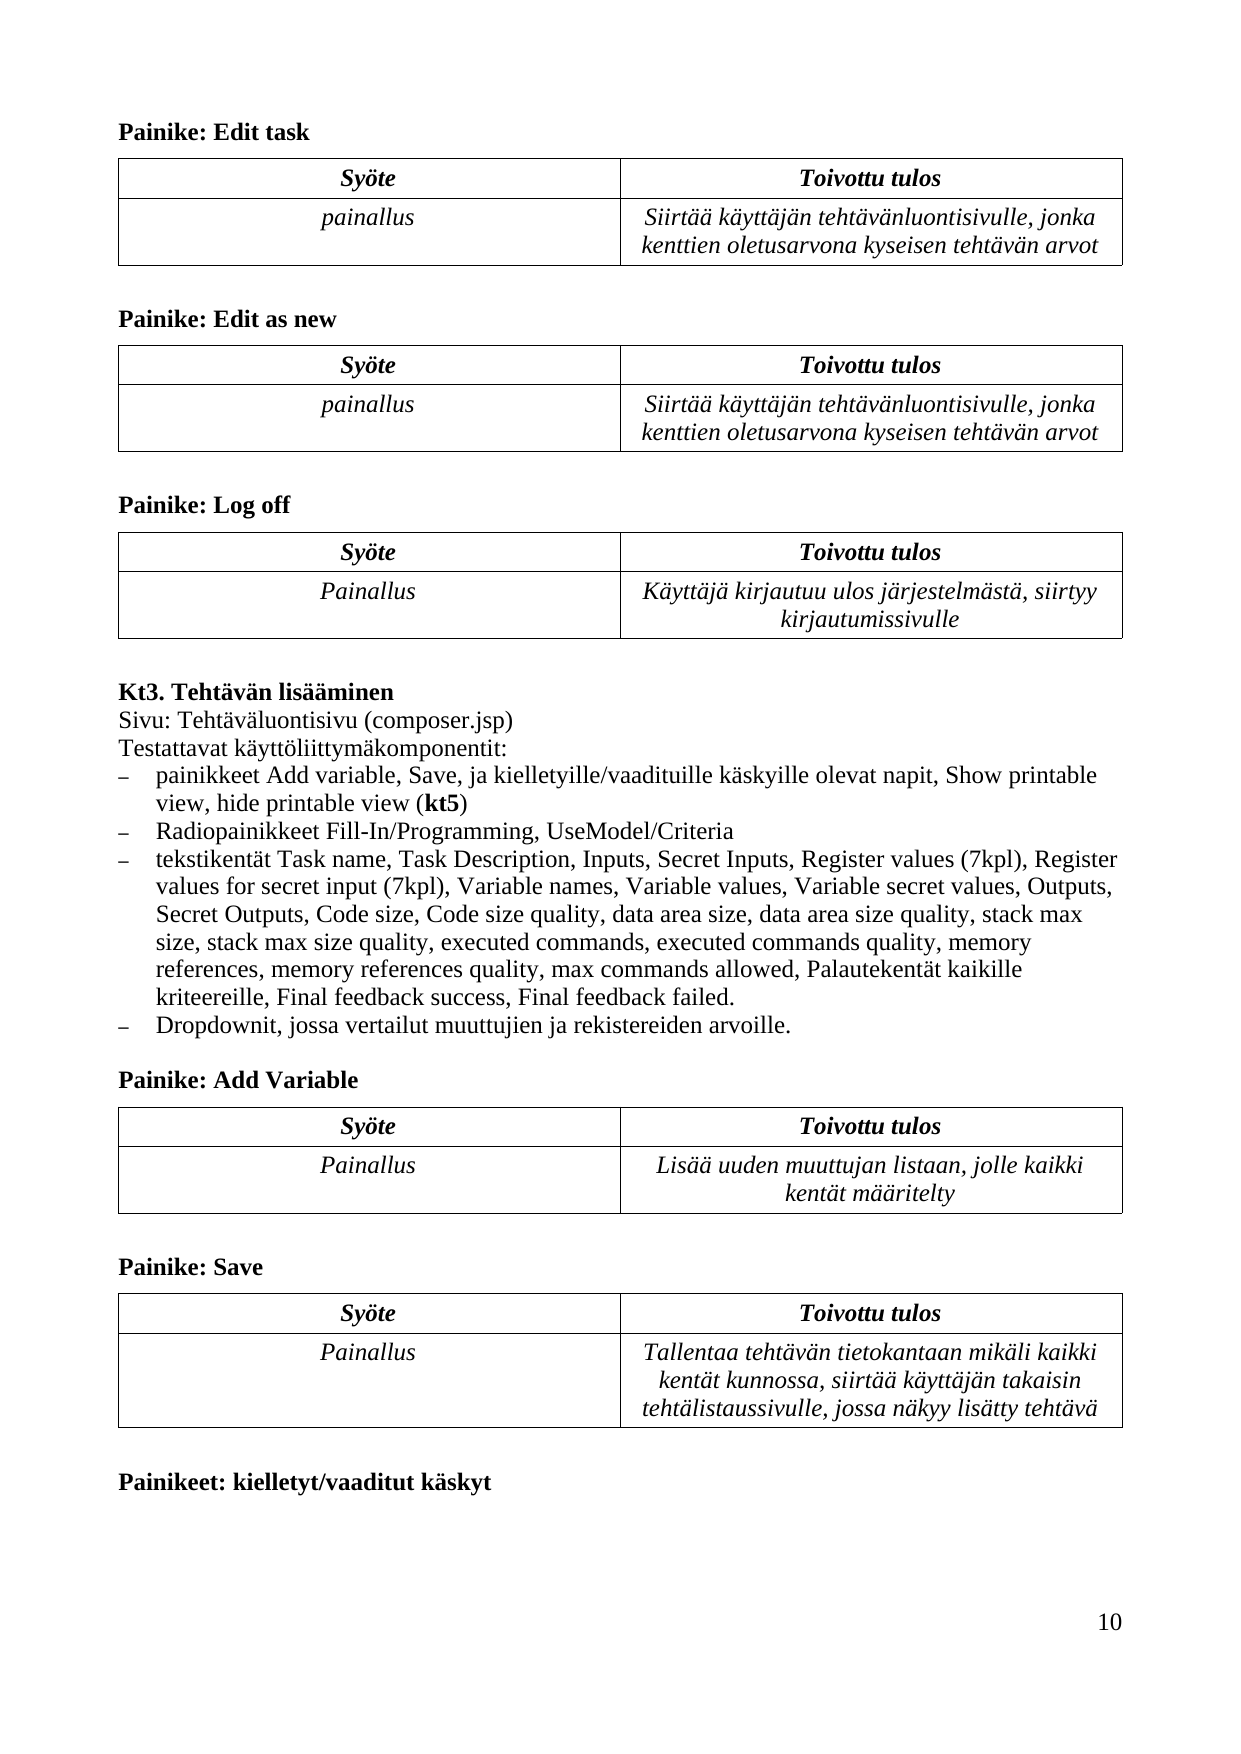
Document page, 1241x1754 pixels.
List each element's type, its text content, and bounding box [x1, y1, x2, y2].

text Testattavat käyttöliittymäkomponentit: [118, 734, 1122, 762]
text Painike: Save [118, 1253, 1122, 1281]
text Sivu: Tehtäväluontisivu (composer.jsp) [118, 706, 1122, 734]
list painikkeet Add variable, Save, ja kielletyille/vaadituille käskyille olevat napit, Show printable view, hide printable view (kt5) [118, 762, 1122, 817]
table_header Syöte [119, 159, 620, 198]
table_cell painallus [119, 199, 620, 264]
text Painike: Edit task [118, 118, 1122, 146]
table_header Syöte [119, 533, 620, 571]
text Painikeet: kielletyt/vaaditut käskyt [118, 1468, 1122, 1495]
list Radiopainikkeet Fill-In/Programming, UseModel/Criteria [118, 817, 1122, 845]
table_cell Siirtää käyttäjän tehtävänluontisivulle, jonka kenttien oletusarvona kyseisen tehtävän arvot [621, 385, 1122, 451]
table_header Toivottu tulos [621, 159, 1122, 198]
table_cell Siirtää käyttäjän tehtävänluontisivulle, jonka kenttien oletusarvona kyseisen tehtävän arvot [621, 199, 1122, 264]
table_cell Lisää uuden muuttujan listaan, jolle kaikki kentät määritelty [621, 1147, 1122, 1213]
list tekstikentät Task name, Task Description, Inputs, Secret Inputs, Register values (7kpl), Register values for secret input (7kpl), Variable names, Variable values, Variable secret values, Outputs, Secret Outputs, Code size, Code size quality, data area size, data area size quality, stack max size, stack max size quality, executed commands, executed commands quality, memory references, memory references quality, max commands allowed, Palautekentät kaikille kriteereille, Final feedback success, Final feedback failed. [118, 845, 1122, 1011]
table_header Syöte [119, 1108, 620, 1146]
table_header Toivottu tulos [621, 1108, 1122, 1146]
table_cell Käyttäjä kirjautuu ulos järjestelmästä, siirtyy kirjautumissivulle [621, 572, 1122, 638]
table_cell Painallus [119, 1147, 620, 1213]
table_cell painallus [119, 385, 620, 451]
text Kt3. Tehtävän lisääminen [118, 678, 1122, 706]
text Painike: Log off [118, 492, 1122, 519]
table_cell Painallus [119, 572, 620, 638]
table_header Toivottu tulos [621, 346, 1122, 384]
list Dropdownit, jossa vertailut muuttujien ja rekistereiden arvoille. [118, 1011, 1122, 1039]
table_header Syöte [119, 346, 620, 384]
text Painike: Edit as new [118, 305, 1122, 333]
table_header Syöte [119, 1294, 620, 1333]
table_cell Painallus [119, 1334, 620, 1427]
table_cell Tallentaa tehtävän tietokantaan mikäli kaikki kentät kunnossa, siirtää käyttäjän takaisin tehtälistaussivulle, jossa näkyy lisätty tehtävä [621, 1334, 1122, 1427]
table_header Toivottu tulos [621, 533, 1122, 571]
text Painike: Add Variable [118, 1066, 1122, 1094]
table_header Toivottu tulos [621, 1294, 1122, 1333]
